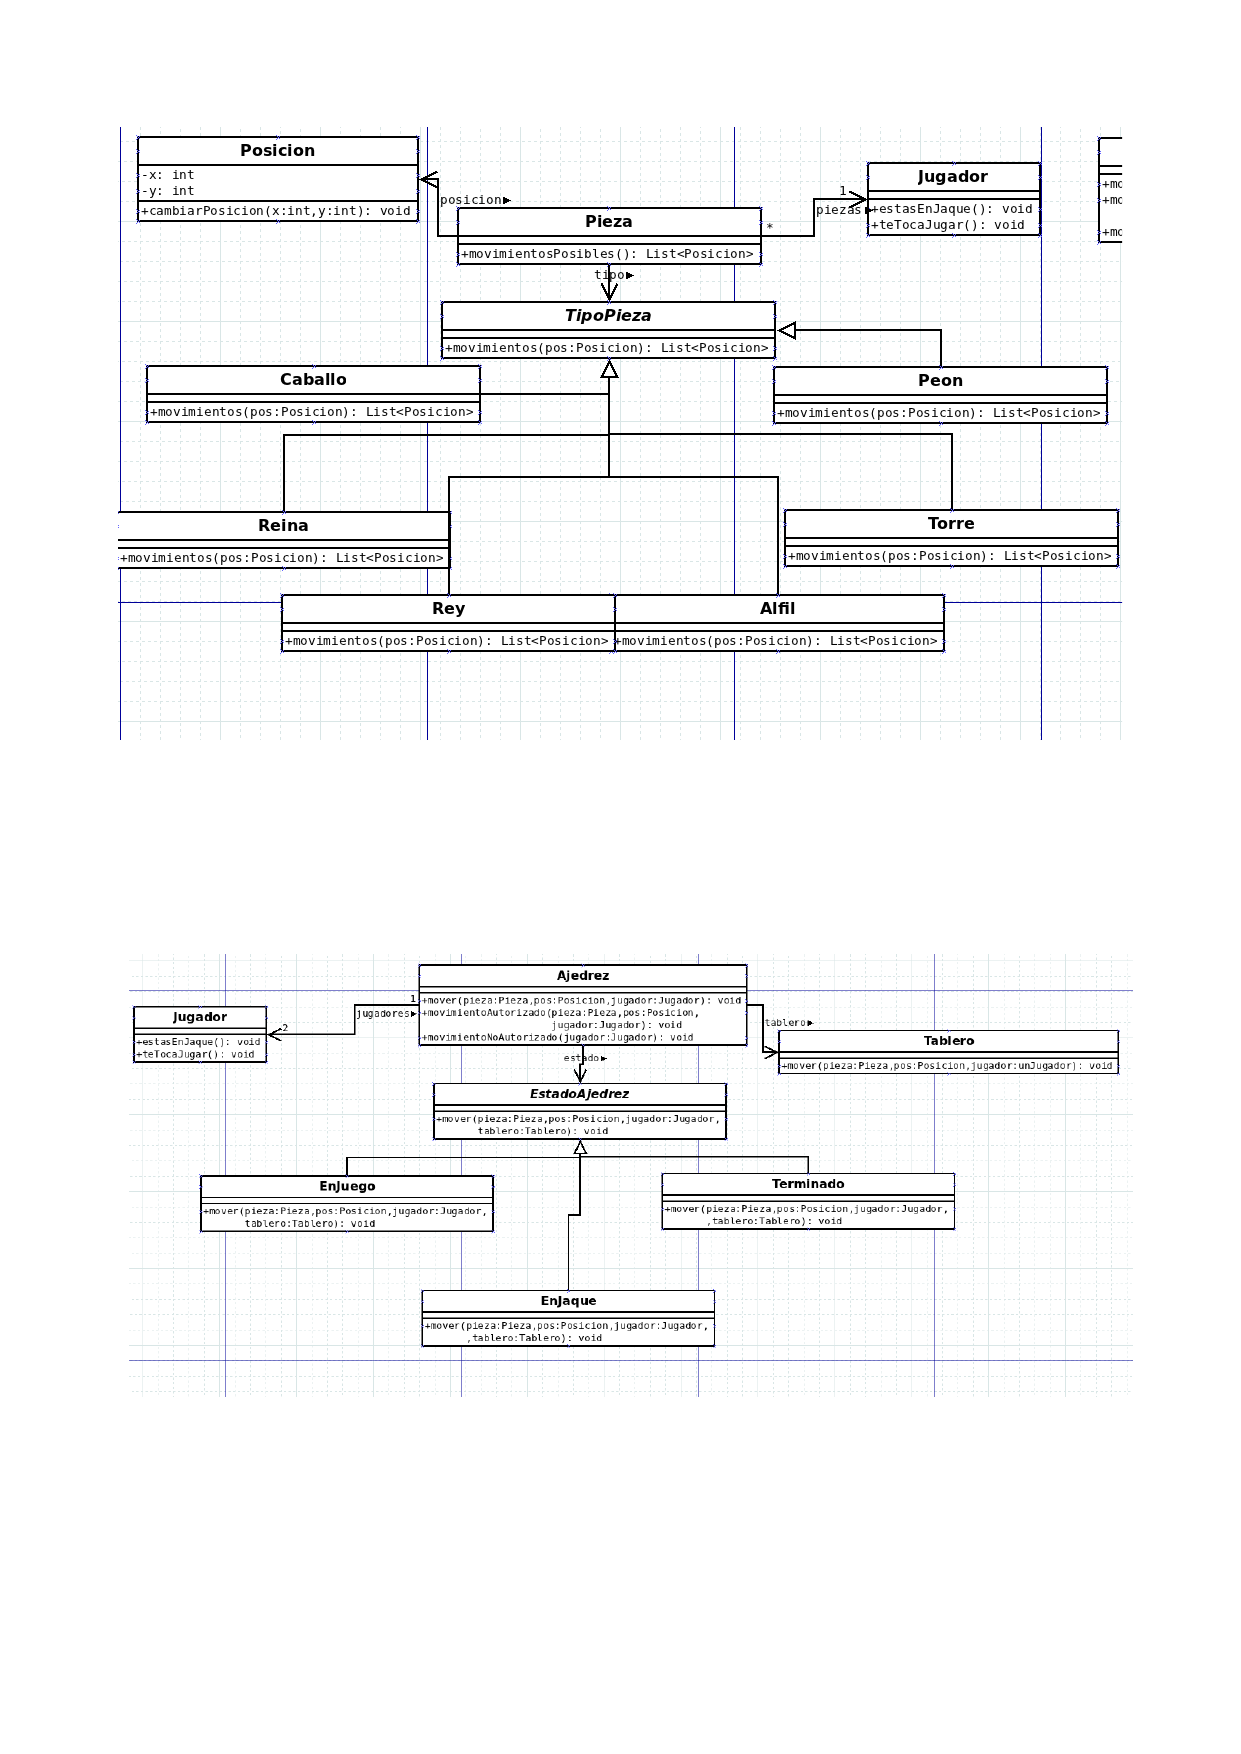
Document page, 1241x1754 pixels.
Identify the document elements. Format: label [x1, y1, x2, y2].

picture [118, 127, 1123, 740]
picture [129, 954, 1133, 1397]
